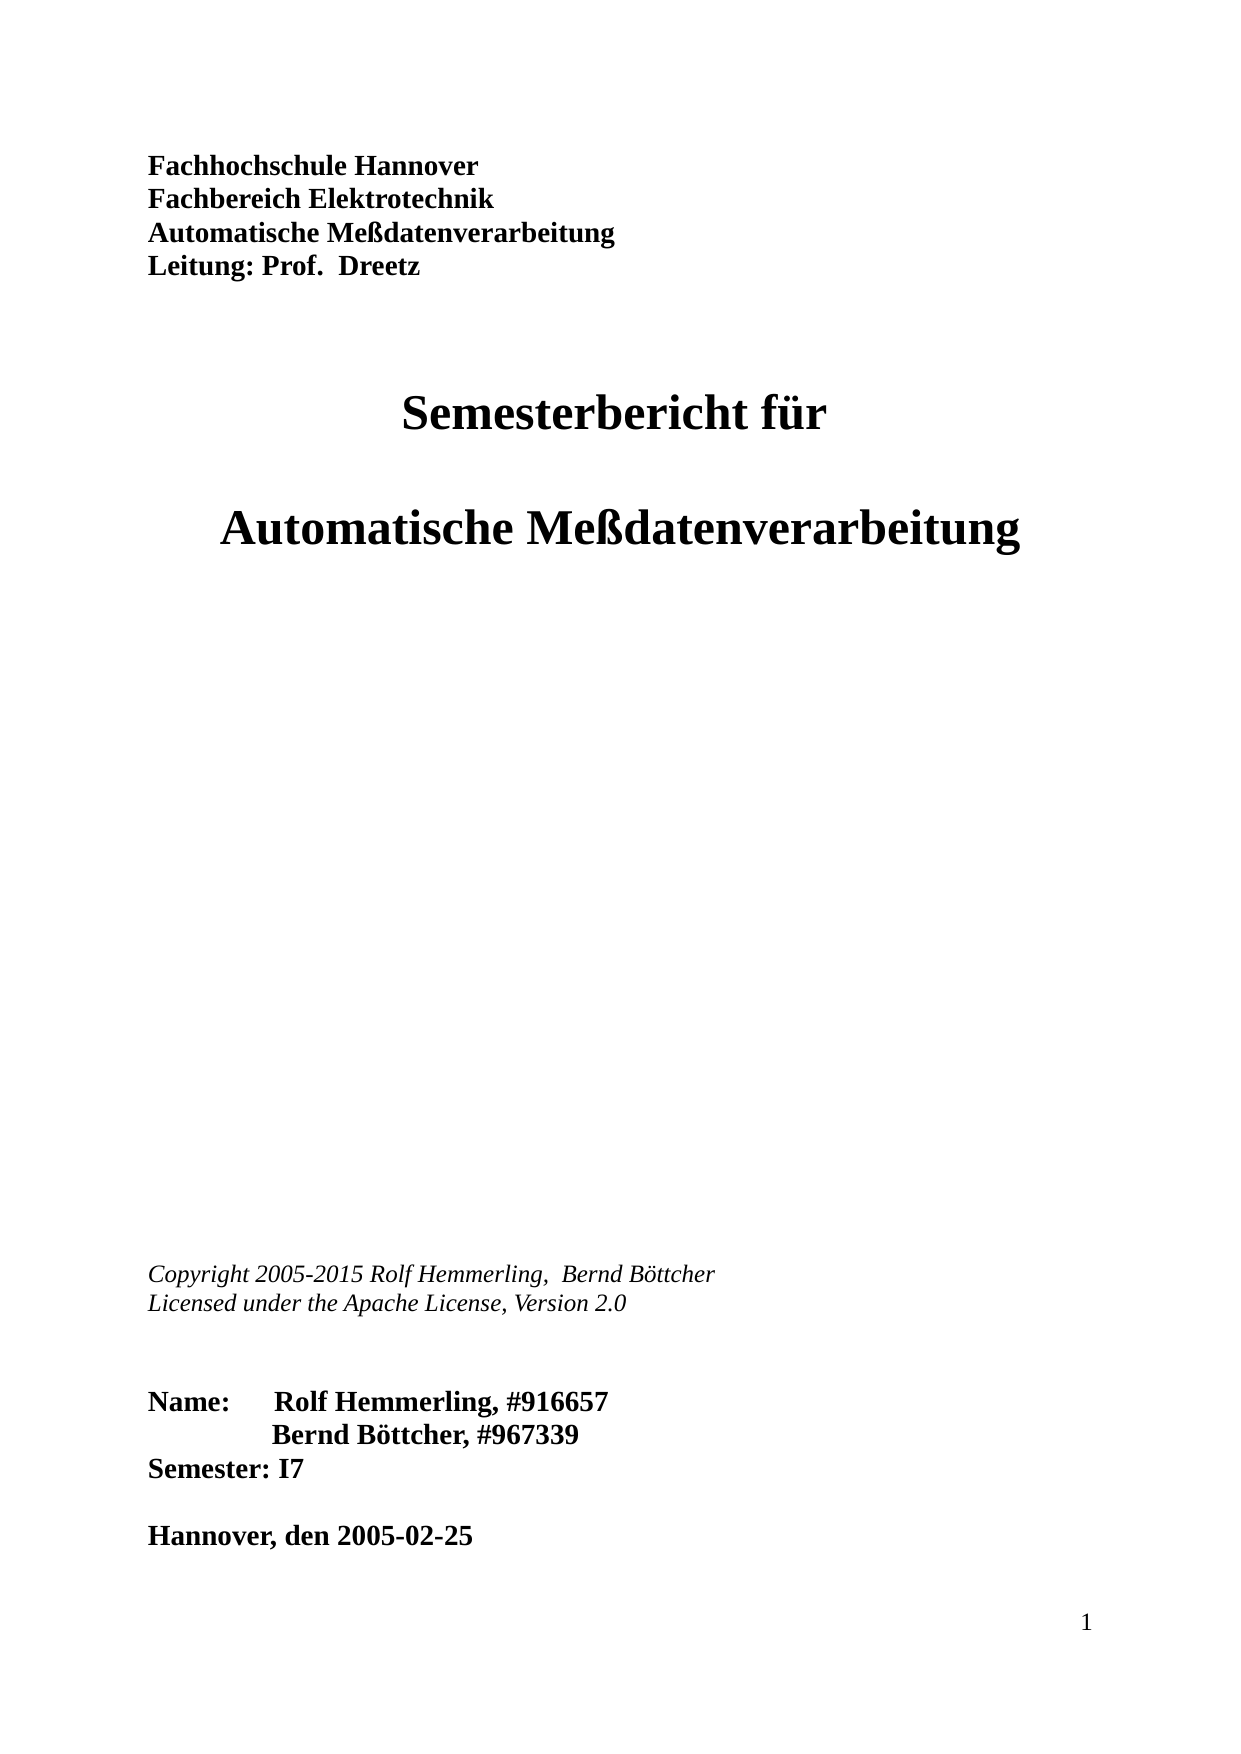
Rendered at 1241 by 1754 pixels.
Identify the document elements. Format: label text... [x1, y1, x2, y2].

text Automatische Meßdatenverarbeitung [148, 215, 1093, 248]
text Semester: I7 [148, 1451, 1093, 1484]
text Copyright 2005-2015 Rolf Hemmerling, Bernd Böttcher [148, 1259, 1093, 1288]
text Fachbereich Elektrotechnik [148, 181, 1093, 215]
text Licensed under the Apache License, Version 2.0 [148, 1288, 1093, 1317]
text Automatische Meßdatenverarbeitung [148, 497, 1093, 555]
text Semesterbericht für [148, 382, 1093, 440]
text Bernd Böttcher, #967339 [148, 1417, 1093, 1451]
text Fachhochschule Hannover [148, 148, 1093, 181]
text Hannover, den 2005-02-25 [148, 1518, 1093, 1552]
text Leitung: Prof. Dreetz [148, 248, 1093, 282]
text Name: Rolf Hemmerling, #916657 [148, 1384, 1093, 1417]
